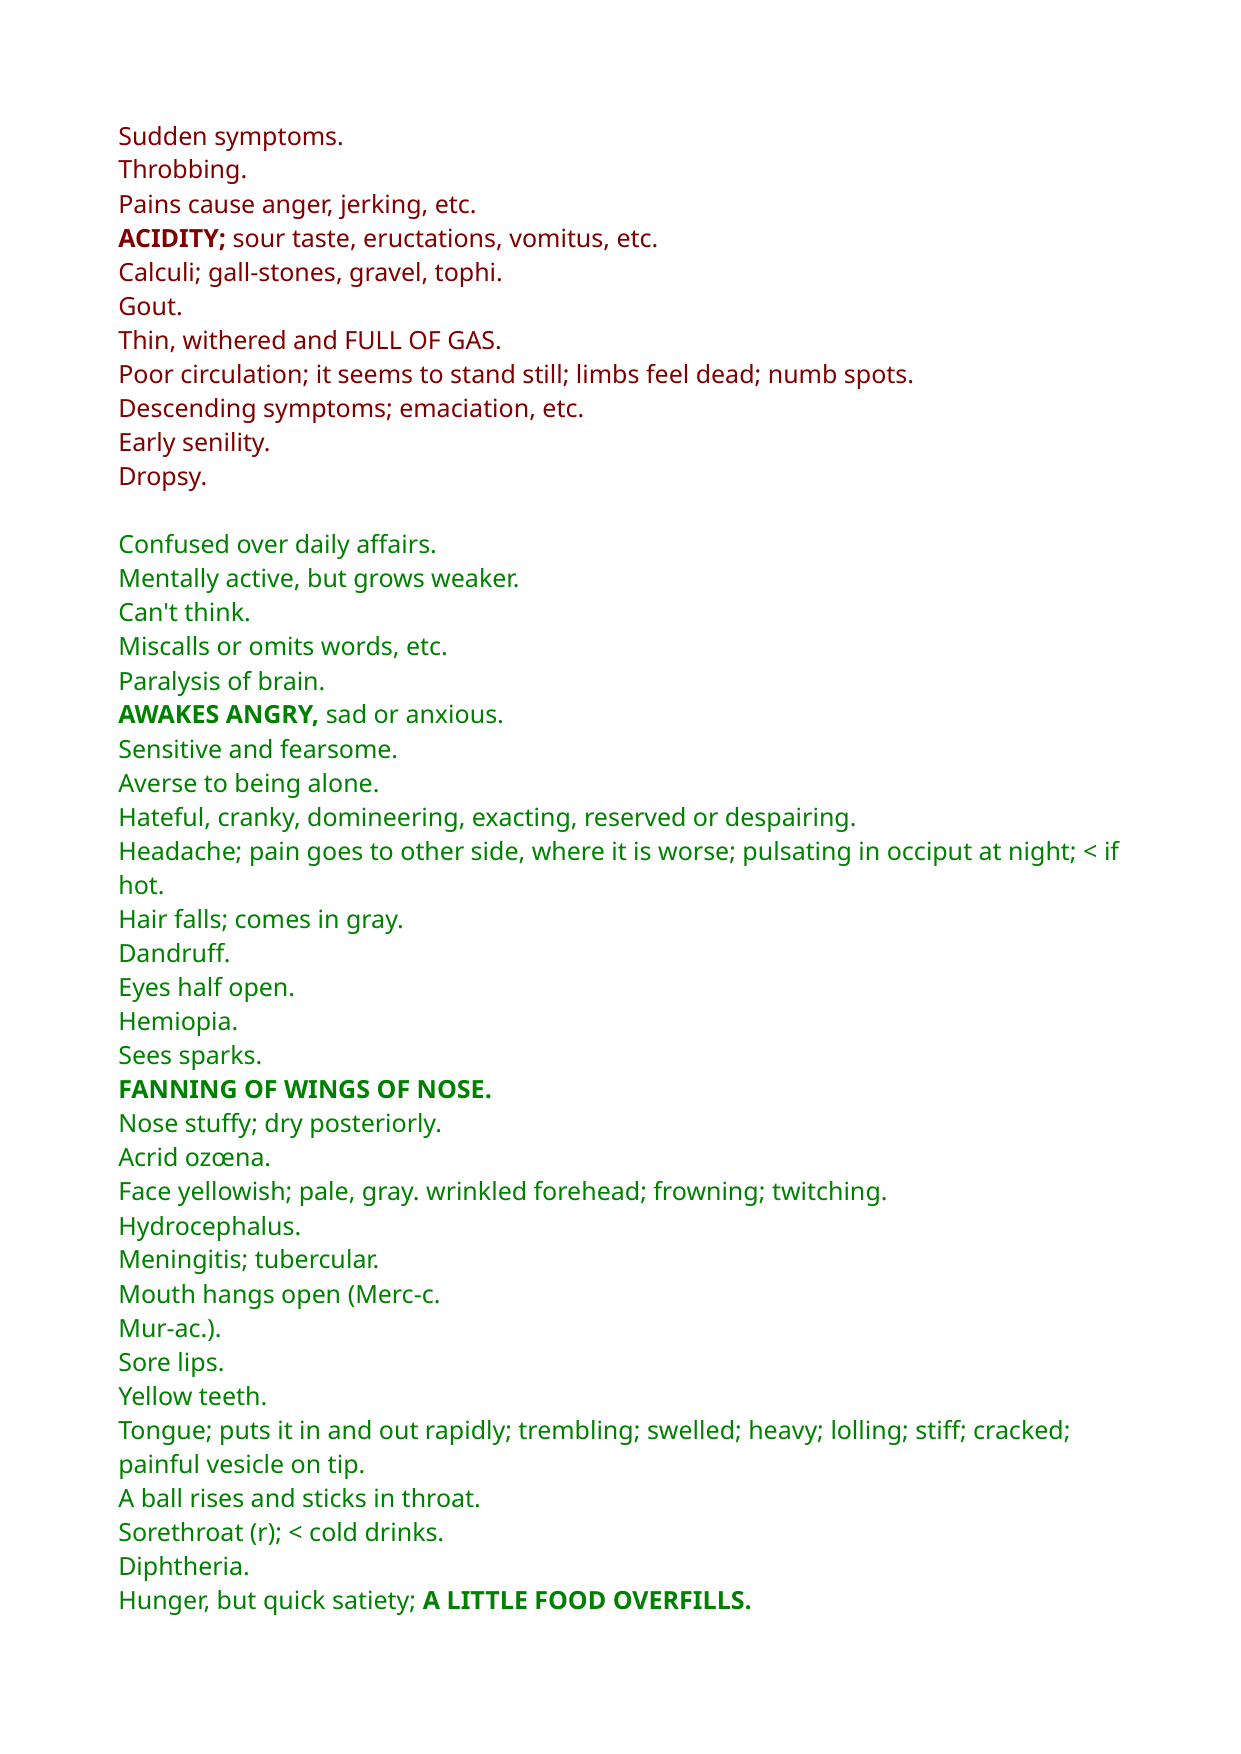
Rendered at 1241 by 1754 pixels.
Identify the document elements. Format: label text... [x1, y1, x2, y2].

text Acrid ozœna. [118, 1140, 1122, 1174]
text Hunger, but quick satiety; A LITTLE FOOD OVERFILLS. [118, 1583, 1122, 1617]
text Nose stuffy; dry posteriorly. [118, 1106, 1122, 1140]
text Hydrocephalus. [118, 1208, 1122, 1242]
text Throbbing. [118, 152, 1122, 186]
text Sees sparks. [118, 1038, 1122, 1072]
text Averse to being alone. [118, 765, 1122, 799]
text FANNING OF WINGS OF NOSE. [118, 1072, 1122, 1106]
text Sore lips. [118, 1344, 1122, 1378]
text A ball rises and sticks in throat. [118, 1481, 1122, 1515]
text Thin, withered and FULL OF GAS. [118, 322, 1122, 357]
text Diphtheria. [118, 1549, 1122, 1583]
text Hateful, cranky, domineering, exacting, reserved or despairing. [118, 799, 1122, 833]
text Gout. [118, 288, 1122, 322]
text Eyes half open. [118, 970, 1122, 1004]
text Early senility. [118, 425, 1122, 459]
text Tongue; puts it in and out rapidly; trembling; swelled; heavy; lolling; stiff; cracked; painful vesicle on tip. [118, 1412, 1122, 1481]
text Meningitis; tubercular. [118, 1242, 1122, 1276]
text Mur-ac.). [118, 1310, 1122, 1344]
text Hair falls; comes in gray. [118, 902, 1122, 936]
text Yellow teeth. [118, 1378, 1122, 1412]
text Dropsy. [118, 459, 1122, 493]
text Mouth hangs open (Merc-c. [118, 1276, 1122, 1310]
text Sorethroat (r); < cold drinks. [118, 1515, 1122, 1549]
text Calculi; gall-stones, gravel, tophi. [118, 254, 1122, 288]
text Poor circulation; it seems to stand still; limbs feel dead; numb spots. [118, 357, 1122, 391]
text Sensitive and fearsome. [118, 731, 1122, 765]
text Can't think. [118, 595, 1122, 629]
text Headache; pain goes to other side, where it is worse; pulsating in occiput at night; < if hot. [118, 833, 1122, 902]
text Descending symptoms; emaciation, etc. [118, 391, 1122, 425]
text Dandruff. [118, 936, 1122, 970]
text Hemiopia. [118, 1004, 1122, 1038]
text Pains cause anger, jerking, etc. [118, 186, 1122, 220]
text Mentally active, but grows weaker. [118, 561, 1122, 595]
text Miscalls or omits words, etc. [118, 629, 1122, 663]
text Confused over daily affairs. [118, 527, 1122, 561]
text AWAKES ANGRY, sad or anxious. [118, 697, 1122, 731]
text Face yellowish; pale, gray. wrinkled forehead; frowning; twitching. [118, 1174, 1122, 1208]
text ACIDITY; sour taste, eructations, vomitus, etc. [118, 220, 1122, 254]
text Sudden symptoms. [118, 118, 1122, 152]
text Paralysis of brain. [118, 663, 1122, 697]
